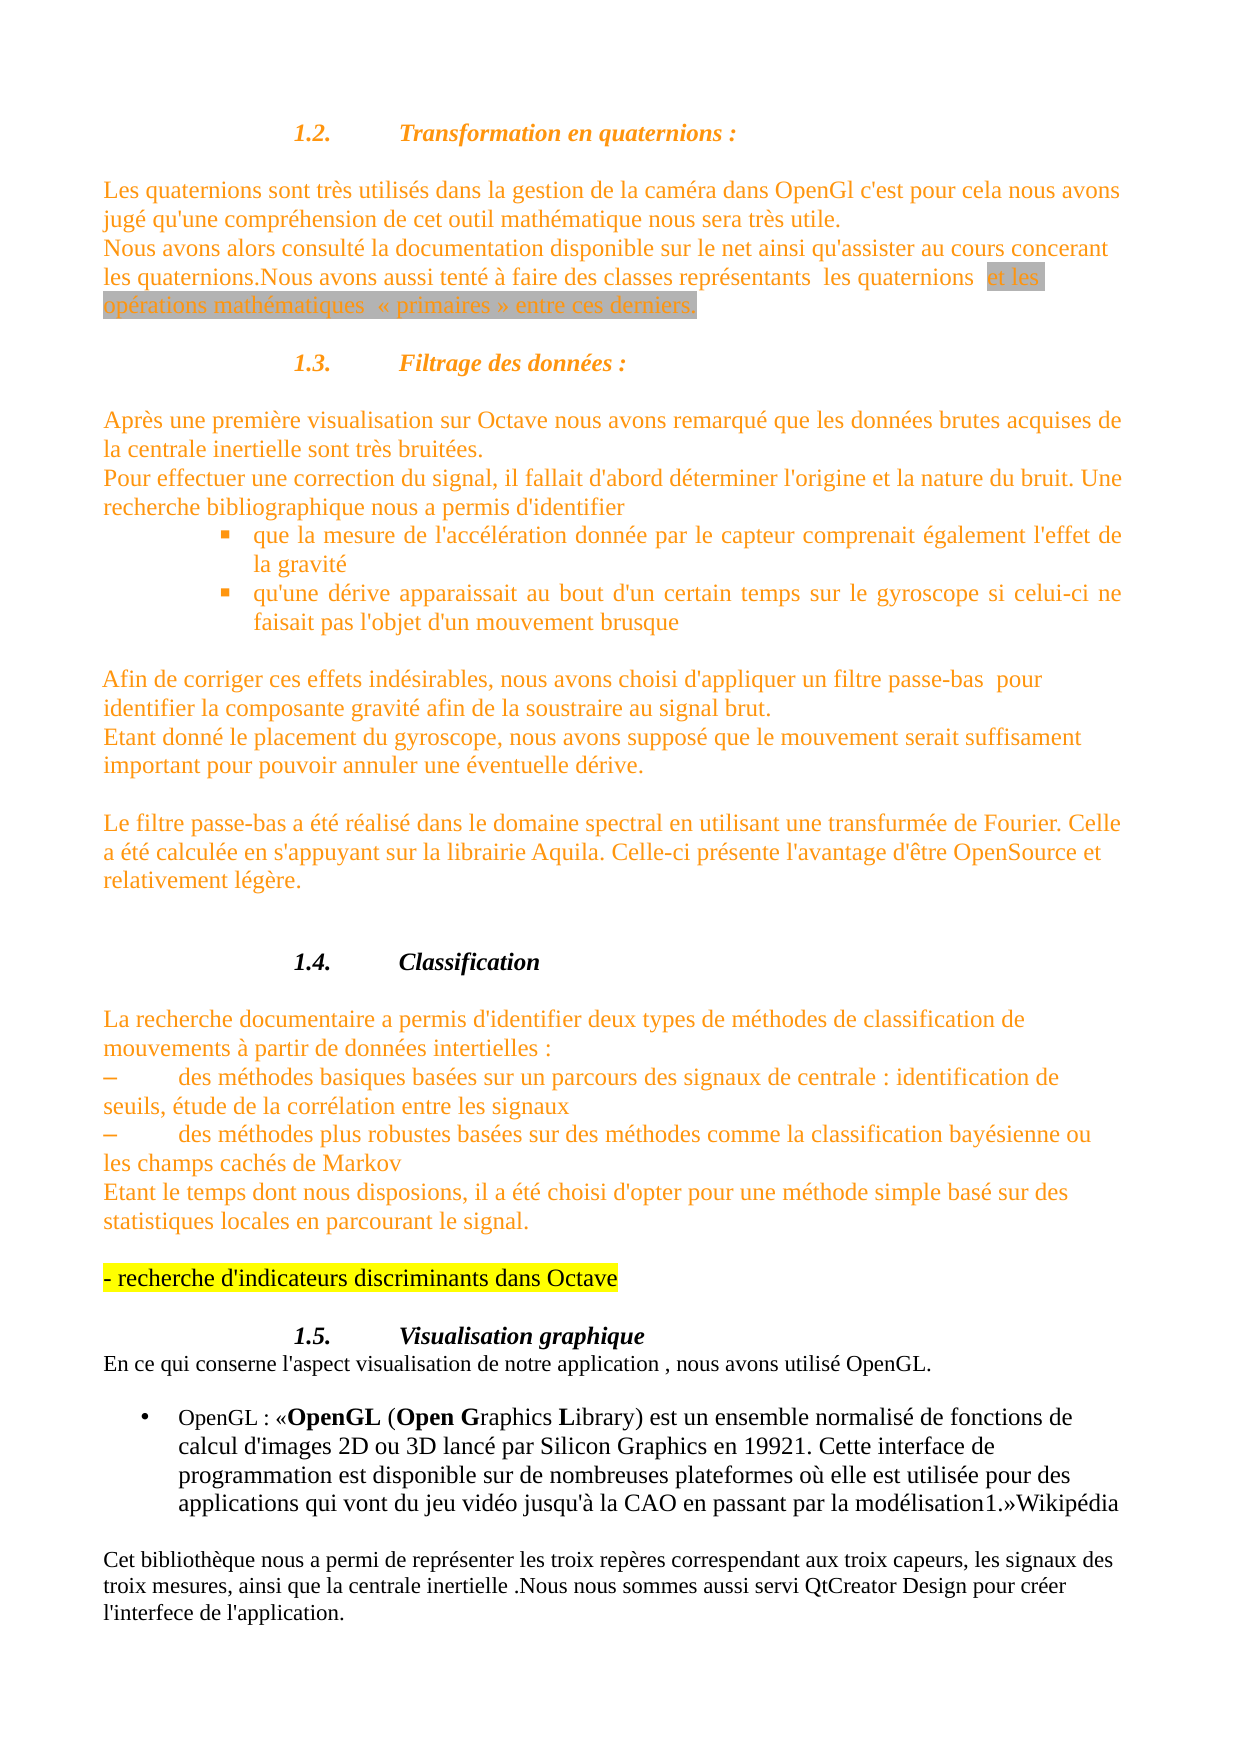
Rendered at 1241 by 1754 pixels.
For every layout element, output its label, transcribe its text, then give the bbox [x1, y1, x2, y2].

list Visualisation graphique [287, 1321, 1123, 1349]
list des méthodes basiques basées sur un parcours des signaux de centrale : identification de seuils, étude de la corrélation entre les signaux [103, 1062, 1123, 1119]
list Pour effectuer une correction du signal, il fallait d'abord déterminer l'origine et la nature du bruit. Une recherche bibliographique nous a permis d'identifier [103, 463, 1123, 521]
list Cet bibliothèque nous a permi de représenter les troix repères correspendant aux troix capeurs, les signaux des troix mesures, ainsi que la centrale inertielle .Nous nous sommes aussi servi QtCreator Design pour créer l'interfece de l'application. [103, 1546, 1123, 1625]
list Après une première visualisation sur Octave nous avons remarqué que les données brutes acquises de la centrale inertielle sont très bruitées. [103, 406, 1123, 463]
list Filtrage des données : [287, 348, 1123, 377]
list qu'une dérive apparaissait au bout d'un certain temps sur le gyroscope si celui-ci ne faisait pas l'objet d'un mouvement brusque [216, 578, 1123, 636]
text Le filtre passe-bas a été réalisé dans le domaine spectral en utilisant une transfurmée de Fourier. Celle a été calculée en s'appuyant sur la librairie Aquila. Celle-ci présente l'avantage d'être OpenSource et relativement légère. [66, 808, 1123, 894]
text - recherche d'indicateurs discriminants dans Octave [103, 1263, 1123, 1292]
list OpenGL : «OpenGL (Open Graphics Library) est un ensemble normalisé de fonctions de calcul d'images 2D ou 3D lancé par Silicon Graphics en 19921. Cette interface de programmation est disponible sur de nombreuses plateformes où elle est utilisée pour des applications qui vont du jeu vidéo jusqu'à la CAO en passant par la modélisation1.»Wikipédia [141, 1402, 1123, 1517]
list Transformation en quaternions : [287, 118, 1123, 147]
list Les quaternions sont très utilisés dans la gestion de la caméra dans OpenGl c'est pour cela nous avons jugé qu'une compréhension de cet outil mathématique nous sera très utile. [103, 176, 1123, 233]
list des méthodes plus robustes basées sur des méthodes comme la classification bayésienne ou les champs cachés de Markov [103, 1119, 1123, 1177]
list Classification [287, 947, 1123, 976]
text La recherche documentaire a permis d'identifier deux types de méthodes de classification de mouvements à partir de données intertielles : [103, 1004, 1123, 1062]
list que la mesure de l'accélération donnée par le capteur comprenait également l'effet de la gravité [216, 521, 1123, 578]
list Etant le temps dont nous disposions, il a été choisi d'opter pour une méthode simple basé sur des statistiques locales en parcourant le signal. [103, 1177, 1123, 1234]
text Nous avons alors consulté la documentation disponible sur le net ainsi qu'assister au cours concerant les quaternions.Nous avons aussi tenté à faire des classes représentants les quaternions et les opérations mathématiques « primaires » entre ces derniers. [103, 233, 1123, 319]
list En ce qui conserne l'aspect visualisation de notre application , nous avons utilisé OpenGL. [103, 1349, 1123, 1376]
text Afin de corriger ces effets indésirables, nous avons choisi d'appliquer un filtre passe-bas pour identifier la composante gravité afin de la soustraire au signal brut. [66, 664, 1123, 722]
text Etant donné le placement du gyroscope, nous avons supposé que le mouvement serait suffisament important pour pouvoir annuler une éventuelle dérive. [66, 722, 1123, 779]
